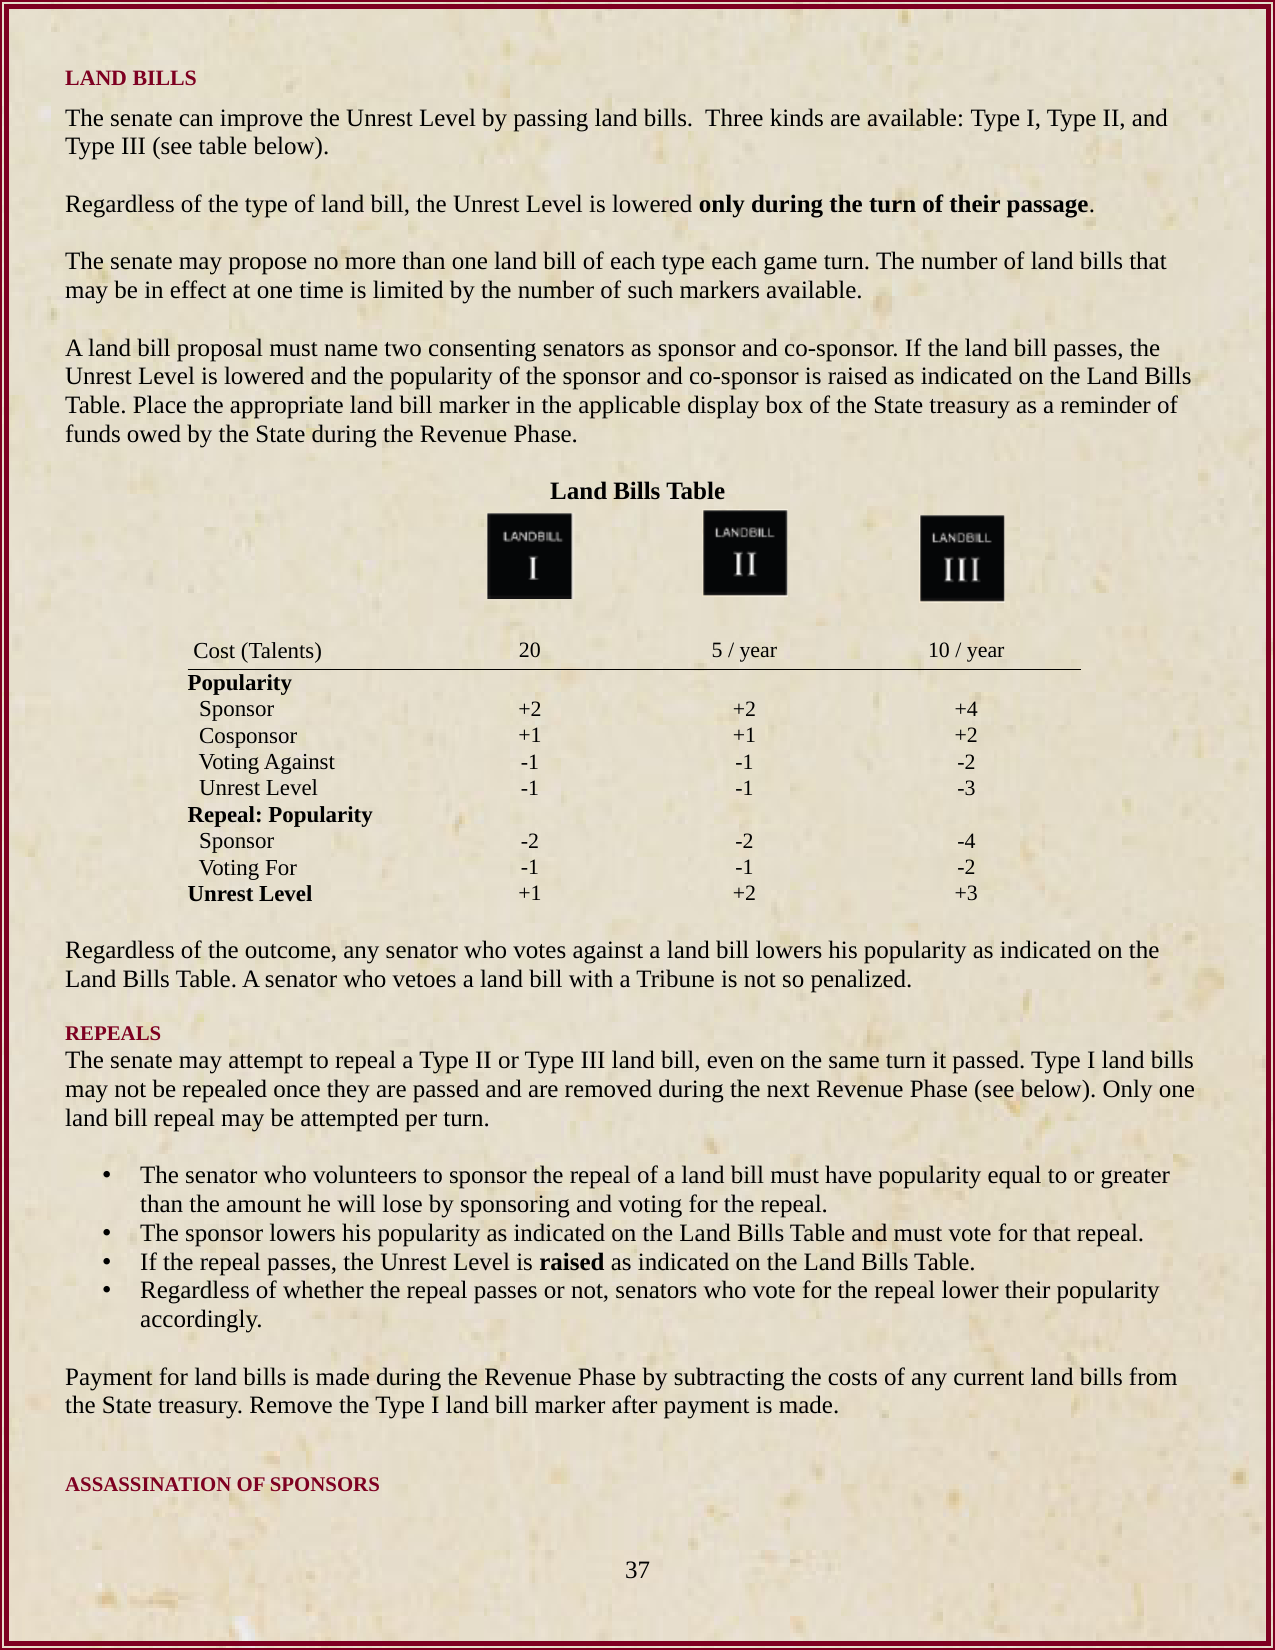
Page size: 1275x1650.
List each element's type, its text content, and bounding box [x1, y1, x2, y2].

table_cell Voting For [188, 854, 421, 880]
table_cell +2 [851, 722, 1081, 748]
table_cell +2 [638, 695, 851, 722]
table_cell Repeal: Popularity [188, 801, 1081, 827]
table_cell -4 [851, 827, 1081, 853]
table_header [421, 505, 638, 631]
table_header [638, 510, 851, 631]
table_cell +1 [421, 722, 638, 748]
table_cell Voting Against [188, 748, 421, 774]
text The senate may attempt to repeal a Type II or Type III land bill, even on the same turn it passed. Type I land bills may not be repealed once they are passed and are removed during the next Revenue Phase (see below). Only one land bill repeal may be attempted per turn. [65, 1045, 1210, 1132]
text Regardless of the type of land bill, the Unrest Level is lowered only during the turn of their passage. [65, 189, 1210, 218]
text A land bill proposal must name two consenting senators as sponsor and co-sponsor. If the land bill passes, the Unrest Level is lowered and the popularity of the sponsor and co-sponsor is raised as indicated on the Land Bills Table. Place the appropriate land bill marker in the applicable display box of the State treasury as a reminder of funds owed by the State during the Revenue Phase. [65, 333, 1210, 448]
table_cell +3 [851, 880, 1081, 906]
text REPEALS [65, 1021, 1210, 1045]
table_cell +1 [638, 722, 851, 748]
table_cell Cosponsor [188, 722, 421, 748]
text Regardless of the outcome, any senator who votes against a land bill lowers his popularity as indicated on the Land Bills Table. A senator who vetoes a land bill with a Tribune is not so penalized. [65, 935, 1210, 992]
table_cell Unrest Level [188, 775, 421, 801]
list The senator who volunteers to sponsor the repeal of a land bill must have popularity equal to or greater than the amount he will lose by sponsoring and voting for the repeal. [102, 1160, 1210, 1218]
table_cell +1 [421, 880, 638, 906]
table_cell Sponsor [188, 695, 421, 722]
text Payment for land bills is made during the Revenue Phase by subtracting the costs of any current land bills from the State treasury. Remove the Type I land bill marker after payment is made. [65, 1362, 1210, 1419]
list The sponsor lowers his popularity as indicated on the Land Bills Table and must vote for that repeal. [102, 1218, 1210, 1247]
table_cell -2 [421, 827, 638, 853]
text ASSASSINATION OF SPONSORS [65, 1472, 1210, 1496]
table_cell 10 / year [851, 631, 1081, 669]
table_cell -1 [638, 854, 851, 880]
table_cell Sponsor [188, 827, 421, 853]
picture [2, 2, 1273, 1648]
table_cell -2 [851, 748, 1081, 774]
table_header [188, 505, 421, 631]
table_cell -2 [851, 854, 1081, 880]
table_cell 5 / year [638, 631, 851, 669]
table_cell -1 [638, 748, 851, 774]
table_cell -3 [851, 775, 1081, 801]
table_header [851, 505, 1081, 602]
table_cell Cost (Talents) [188, 631, 421, 669]
table_cell -1 [421, 775, 638, 801]
table_cell Unrest Level [188, 880, 421, 906]
table_header [638, 505, 851, 509]
table_cell +2 [638, 880, 851, 906]
table_cell -1 [421, 748, 638, 774]
text LAND BILLS [65, 65, 1210, 90]
text Land Bills Table [65, 476, 1210, 505]
table_cell -2 [638, 827, 851, 853]
text The senate may propose no more than one land bill of each type each game turn. The number of land bills that may be in effect at one time is limited by the number of such markers available. [65, 246, 1210, 304]
table_cell Popularity [188, 670, 1081, 695]
table_cell -1 [638, 775, 851, 801]
table_cell +2 [421, 695, 638, 722]
list If the repeal passes, the Unrest Level is raised as indicated on the Land Bills Table. [102, 1247, 1210, 1275]
text The senate can improve the Unrest Level by passing land bills. Three kinds are available: Type I, Type II, and Type III (see table below). [65, 103, 1210, 160]
list Regardless of whether the repeal passes or not, senators who vote for the repeal lower their popularity accordingly. [102, 1275, 1210, 1333]
table_cell +4 [851, 695, 1081, 722]
table_header [851, 603, 1081, 631]
table_cell -1 [421, 854, 638, 880]
table_cell 20 [421, 631, 638, 669]
